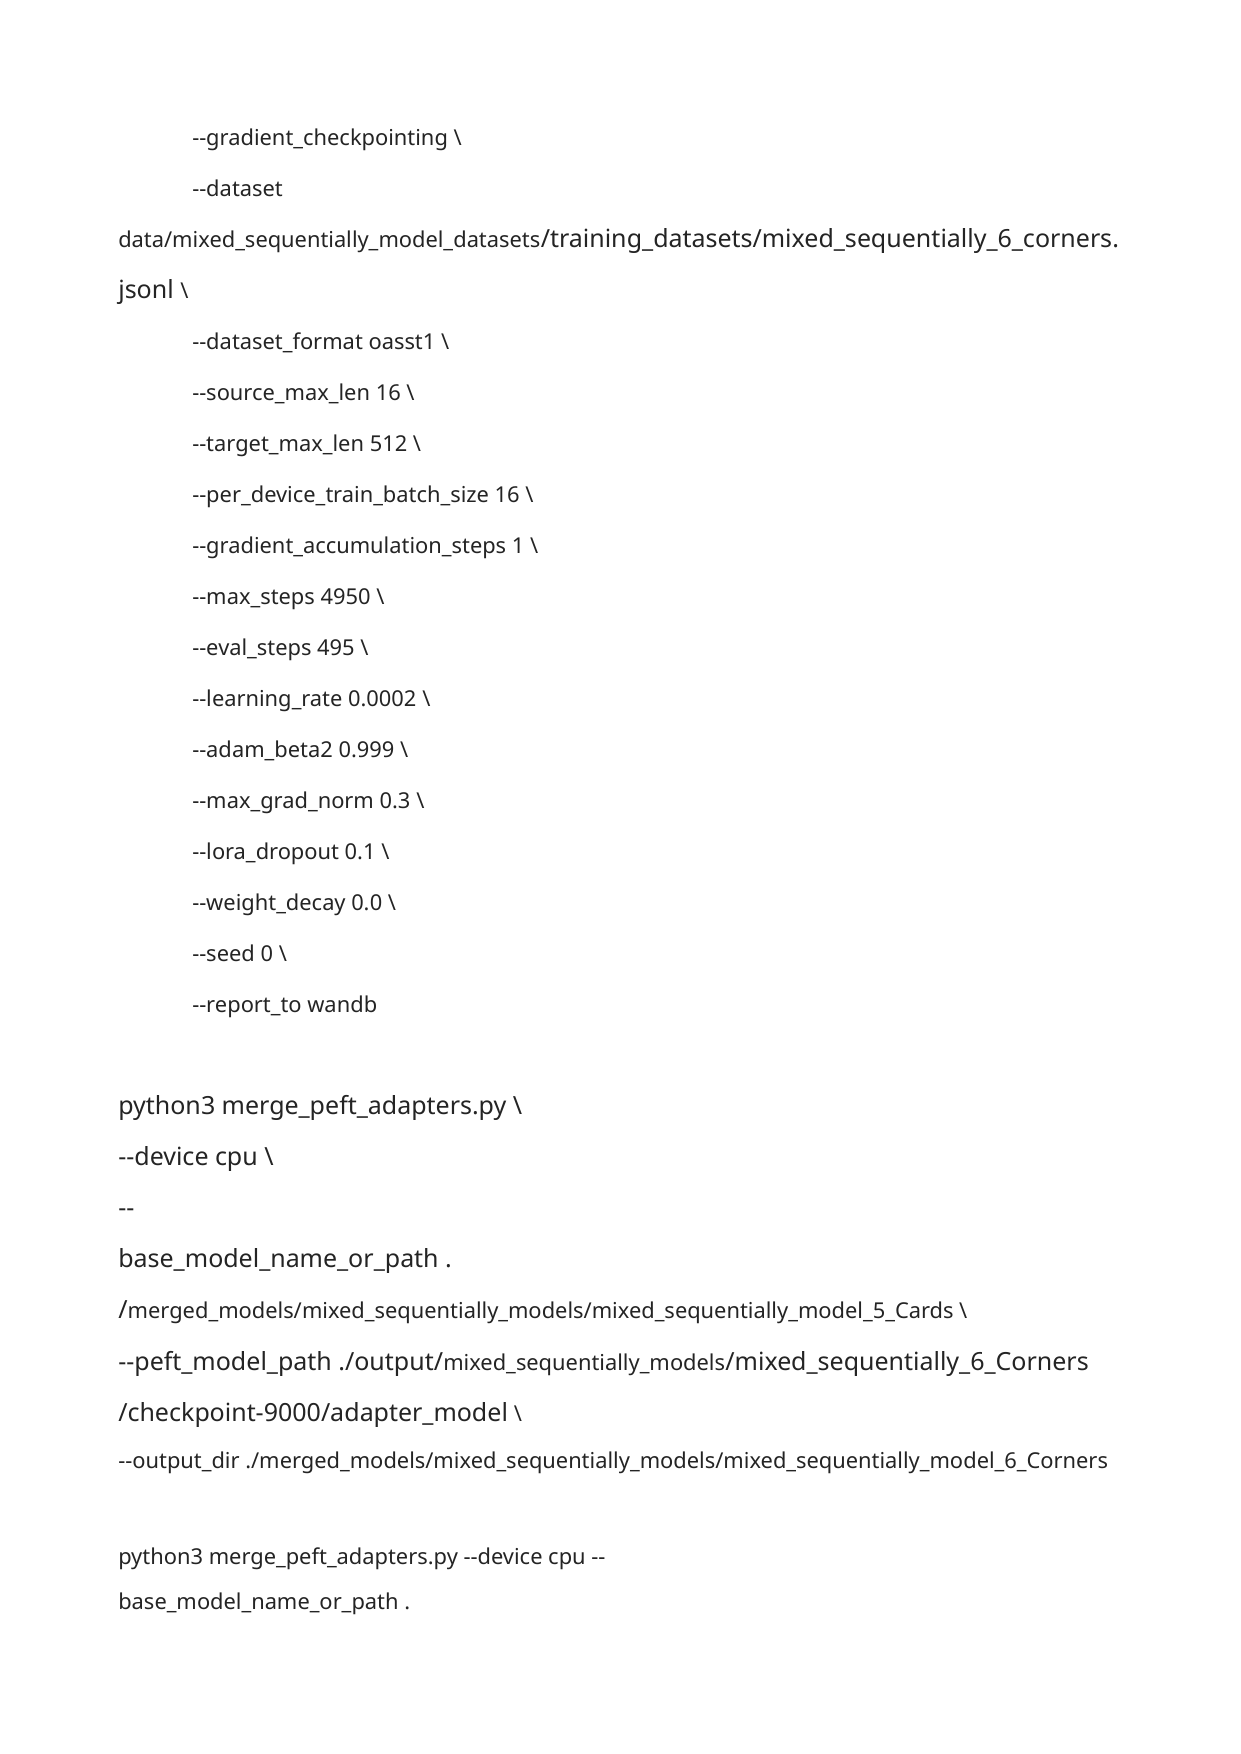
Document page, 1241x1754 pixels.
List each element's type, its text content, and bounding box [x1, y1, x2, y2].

text python3 merge_peft_adapters.py \ [118, 1088, 1122, 1122]
text --device cpu \ [118, 1139, 1122, 1173]
text --gradient_checkpointing \ --dataset data/mixed_sequentially_model_datasets/training_datasets/mixed_sequentially_6_corners.jsonl \ --dataset_format oasst1 \ --source_max_len 16 \ --target_max_len 512 \ --per_device_train_batch_size 16 \ --gradient_accumulation_steps 1 \ --max_steps 4950 \ --eval_steps 495 \ --learning_rate 0.0002 \ --adam_beta2 0.999 \ --max_grad_norm 0.3 \ --lora_dropout 0.1 \ --weight_decay 0.0 \ --seed 0 \ --report_to wandb [118, 118, 1122, 1020]
text --base_model_name_or_path ./merged_models/mixed_sequentially_models/mixed_sequentially_model_5_Cards \ [118, 1190, 1122, 1326]
text python3 merge_peft_adapters.py --device cpu --base_model_name_or_path . [118, 1541, 1122, 1615]
text --peft_model_path ./output/mixed_sequentially_models/mixed_sequentially_6_Corners /checkpoint-9000/adapter_model \ [118, 1343, 1122, 1428]
text --output_dir ./merged_models/mixed_sequentially_models/mixed_sequentially_model_6_Corners [118, 1445, 1122, 1475]
